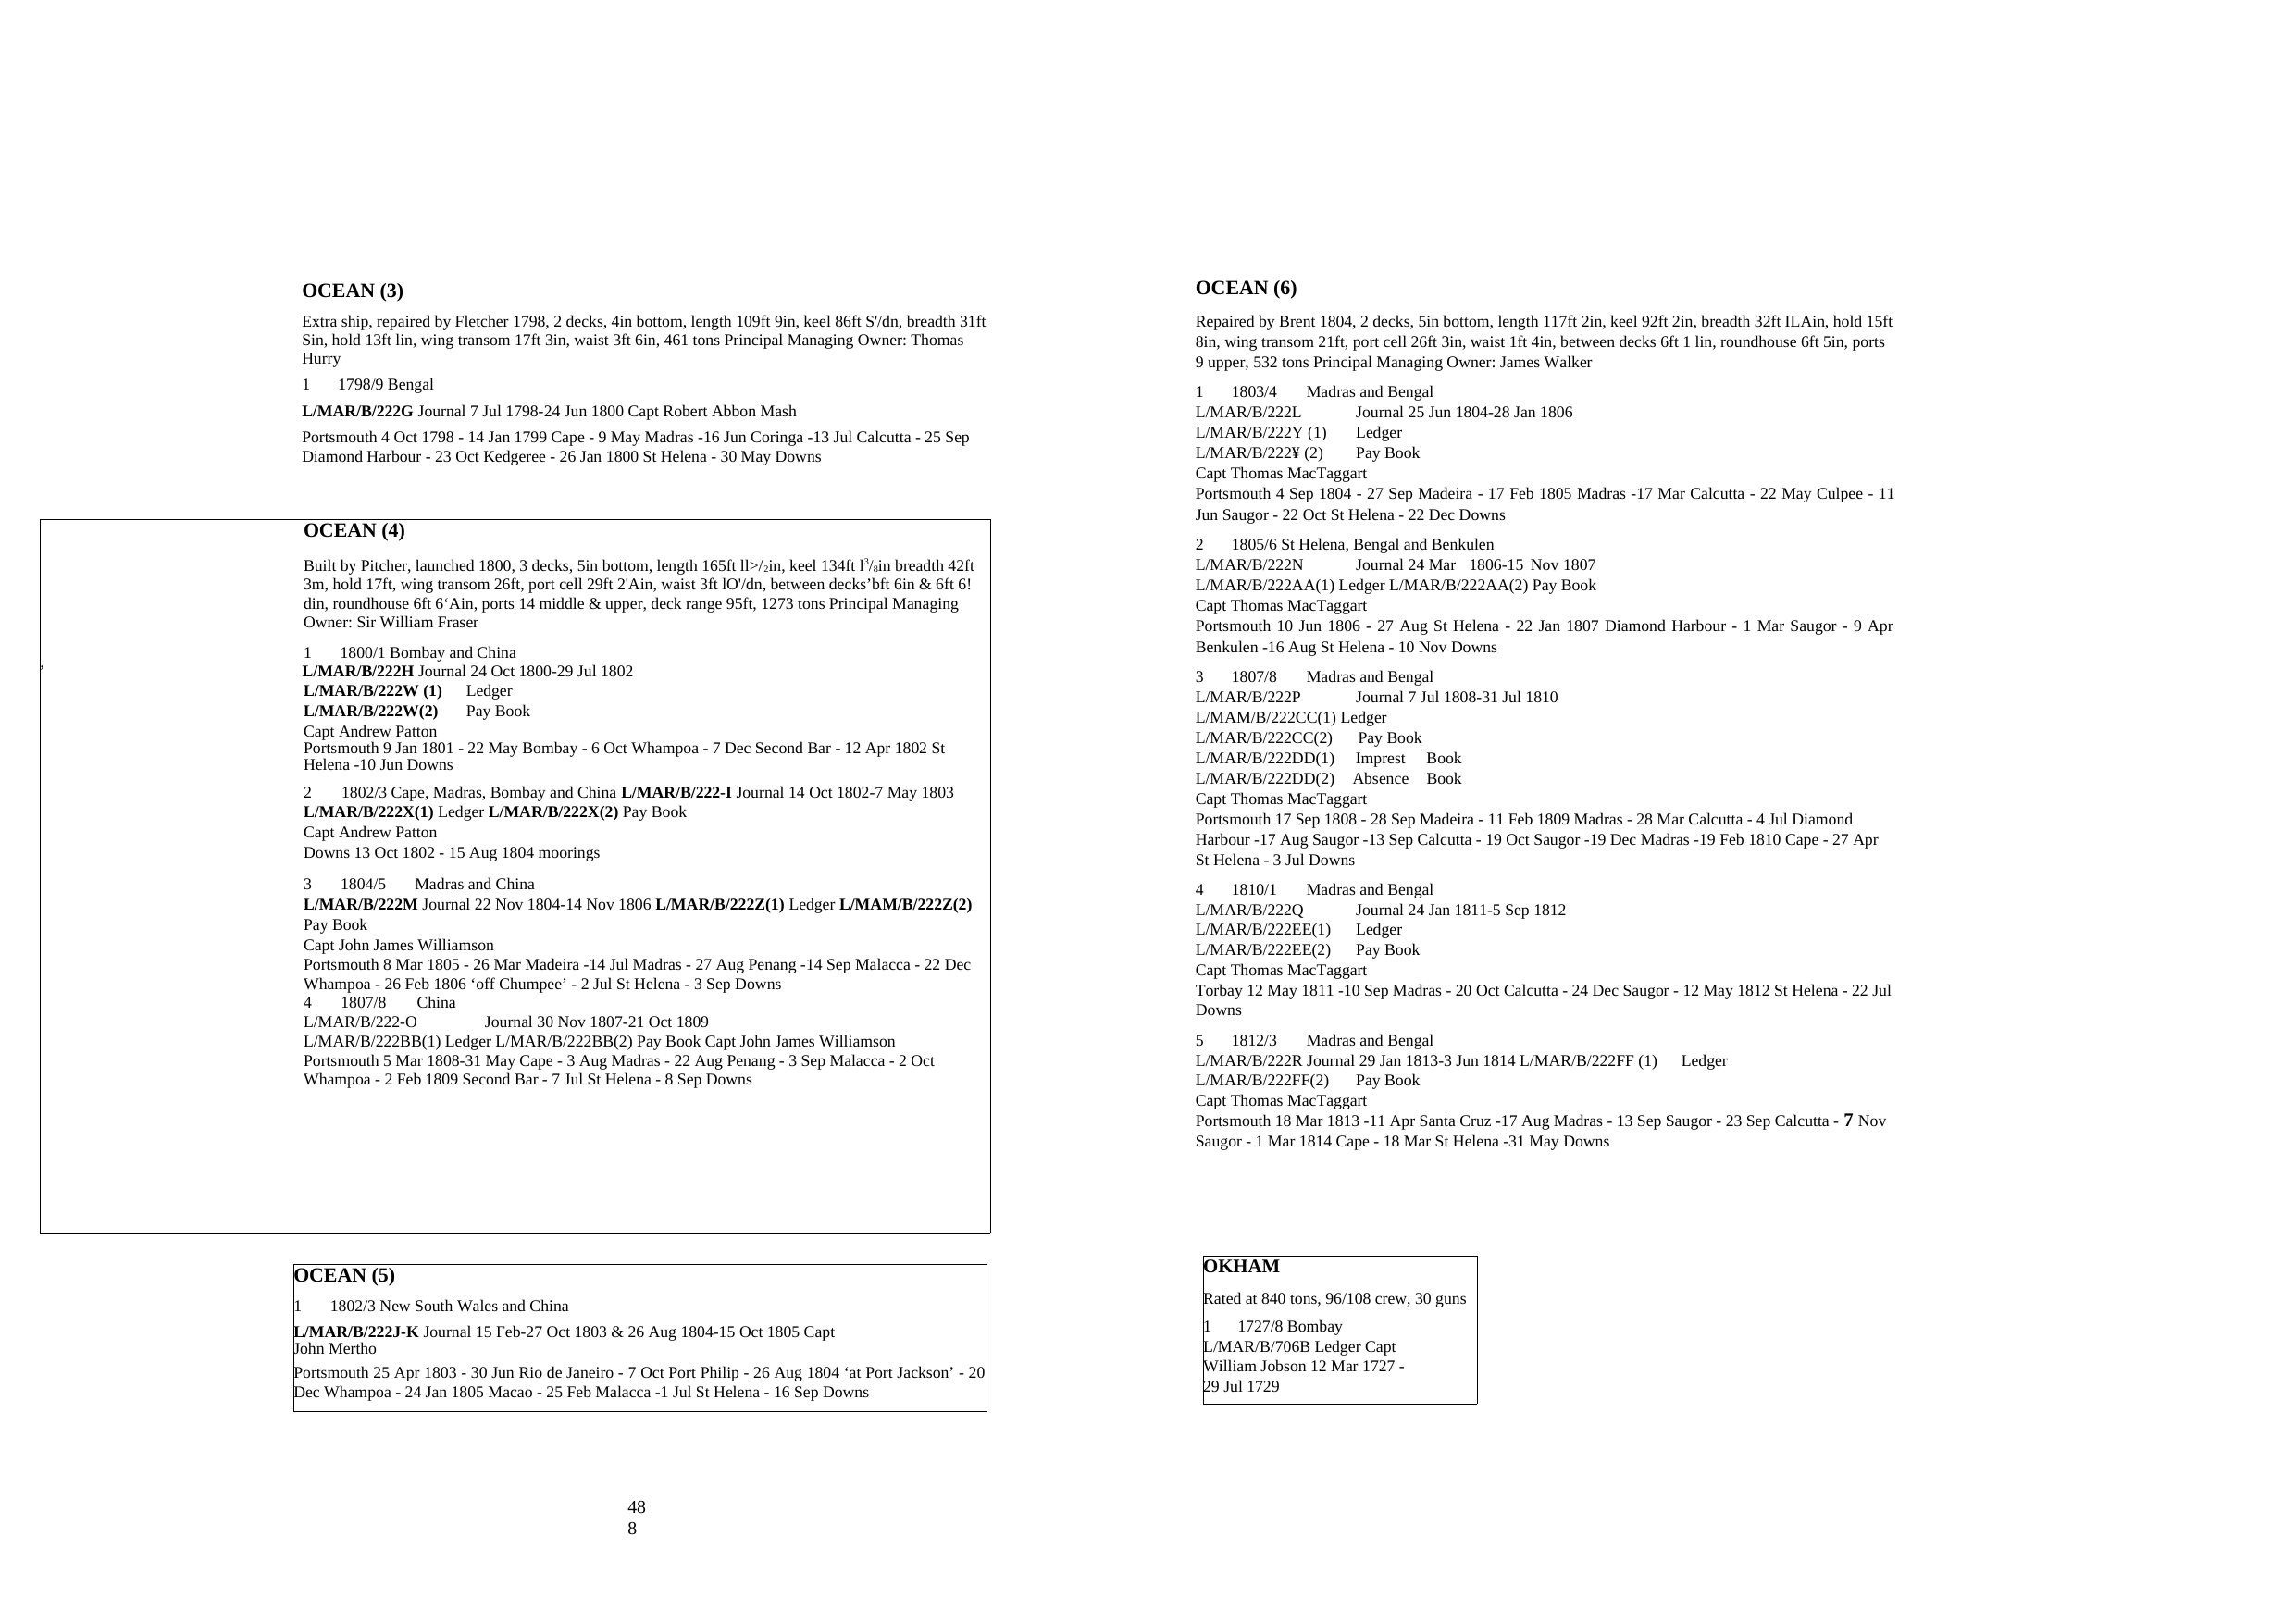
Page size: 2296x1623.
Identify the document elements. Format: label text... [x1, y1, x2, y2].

text L/MAR/B/222N Journal 24 Mar 1806-15 Nov 1807 [1196, 554, 1896, 575]
text L/MAM/B/222CC(1) Ledger [1196, 707, 1896, 727]
text Portsmouth 9 Jan 1801 - 22 May Bombay - 6 Oct Whampoa - 7 Dec Second Bar - 12 Apr 1802 St Helena -10 Jun Downs [304, 741, 990, 774]
text Capt Andrew Patton [304, 721, 990, 741]
text L/MAR/B/706B Ledger Capt William Jobson 12 Mar 1727 - 29 Jul 1729 [1204, 1335, 1415, 1396]
text L/MAR/B/222EE(2) Pay Book [1196, 939, 1896, 960]
list 1812/3 Madras and Bengal [1196, 1029, 1896, 1049]
text Capt John James Williamson [304, 935, 990, 954]
text Portsmouth 10 Jun 1806 - 27 Aug St Helena - 22 Jan 1807 Diamond Harbour - 1 Mar Saugor - 9 Apr Benkulen -16 Aug St Helena - 10 Nov Downs [1196, 615, 1896, 657]
subtitle OCEAN (3) [302, 279, 1002, 302]
text L/MAR/B/222P Journal 7 Jul 1808-31 Jul 1810 [1196, 687, 1896, 707]
text L/MAR/B/222CC(2) Pay Book [1196, 727, 1896, 748]
text L/MAR/B/222R Journal 29 Jan 1813-3 Jun 1814 L/MAR/B/222FF (1) Ledger [1196, 1049, 1896, 1070]
text OCEAN (4) [304, 520, 990, 542]
text Capt Andrew Patton [304, 822, 990, 842]
text Portsmouth 25 Apr 1803 - 30 Jun Rio de Janeiro - 7 Oct Port Philip - 26 Aug 1804 ‘at Port Jackson’ - 20 Dec Whampoa - 24 Jan 1805 Macao - 25 Feb Malacca -1 Jul St Helena - 16 Sep Downs [294, 1362, 987, 1402]
list 1802/3 Cape, Madras, Bombay and China L/MAR/B/222-I Journal 14 Oct 1802-7 May 1803 L/MAR/B/222X(1) Ledger L/MAR/B/222X(2) Pay Book [304, 782, 990, 822]
text OKHAM [1204, 1257, 1477, 1277]
text L/MAR/B/222W(2) Pay Book [304, 700, 990, 721]
text L/MAR/B/222¥ (2) Pay Book [1196, 442, 1896, 463]
list 1807/8 China [304, 994, 990, 1011]
list 1800/1 Bombay and China [304, 644, 990, 663]
list 1802/3 New South Wales and China [294, 1297, 987, 1316]
text L/MAR/B/222DD(1) Imprest Book L/MAR/B/222DD(2) Absence Book Capt Thomas MacTaggart [1196, 748, 1462, 809]
list 1803/4 Madras and Bengal [1196, 381, 1896, 402]
text Portsmouth 18 Mar 1813 -11 Apr Santa Cruz -17 Aug Madras - 13 Sep Saugor - 23 Sep Calcutta - 7 Nov Saugor - 1 Mar 1814 Cape - 18 Mar St Helena -31 May Downs [1196, 1110, 1896, 1151]
text L/MAR/B/222BB(1) Ledger L/MAR/B/222BB(2) Pay Book Capt John James Williamson [304, 1032, 990, 1051]
text Portsmouth 4 Sep 1804 - 27 Sep Madeira - 17 Feb 1805 Madras -17 Mar Calcutta - 22 May Culpee - 11 Jun Saugor - 22 Oct St Helena - 22 Dec Downs [1196, 483, 1896, 525]
text Capt Thomas MacTaggart [1196, 1090, 1896, 1110]
text Capt Thomas MacTaggart [1196, 960, 1896, 980]
text Built by Pitcher, launched 1800, 3 decks, 5in bottom, length 165ft ll>/2in, keel 134ft l3/8in breadth 42ft 3m, hold 17ft, wing transom 26ft, port cell 29ft 2'Ain, waist 3ft lO'/dn, between decks’bft 6in & 6ft 6!din, roundhouse 6ft 6‘Ain, ports 14 middle & upper, deck range 95ft, 1273 tons Principal Managing Owner: Sir William Fraser [304, 556, 990, 632]
text Torbay 12 May 1811 -10 Sep Madras - 20 Oct Calcutta - 24 Dec Saugor - 12 May 1812 St Helena - 22 Jul Downs [1196, 980, 1896, 1020]
text Rated at 840 tons, 96/108 crew, 30 guns [1204, 1289, 1477, 1307]
text L/MAR/B/222W (1) Ledger [304, 680, 990, 700]
text Portsmouth 17 Sep 1808 - 28 Sep Madeira - 11 Feb 1809 Madras - 28 Mar Calcutta - 4 Jul Diamond Harbour -17 Aug Saugor -13 Sep Calcutta - 19 Oct Saugor -19 Dec Madras -19 Feb 1810 Cape - 27 Apr St Helena - 3 Jul Downs [1196, 809, 1896, 869]
text Repaired by Brent 1804, 2 decks, 5in bottom, length 117ft 2in, keel 92ft 2in, breadth 32ft ILAin, hold 15ft 8in, wing transom 21ft, port cell 26ft 3in, waist 1ft 4in, between decks 6ft 1 lin, roundhouse 6ft 5in, ports 9 upper, 532 tons Principal Managing Owner: James Walker [1196, 311, 1896, 372]
text L/MAR/B/222M Journal 22 Nov 1804-14 Nov 1806 L/MAR/B/222Z(1) Ledger L/MAM/B/222Z(2) Pay Book [304, 894, 990, 935]
text Downs 13 Oct 1802 - 15 Aug 1804 moorings [304, 842, 990, 862]
text Capt Thomas MacTaggart [1196, 595, 1896, 615]
text L/MAR/B/222L Journal 25 Jun 1804-28 Jan 1806 [1196, 402, 1896, 422]
list 1804/5 Madras and China [304, 873, 990, 894]
text L/MAR/B/222J-K Journal 15 Feb-27 Oct 1803 & 26 Aug 1804-15 Oct 1805 Capt John Mertho [294, 1325, 850, 1357]
list 1805/6 St Helena, Bengal and Benkulen [1196, 534, 1896, 554]
text Extra ship, repaired by Fletcher 1798, 2 decks, 4in bottom, length 109ft 9in, keel 86ft S'/dn, breadth 31ft Sin, hold 13ft lin, wing transom 17ft 3in, waist 3ft 6in, 461 tons Principal Managing Owner: Thomas Hurry [302, 313, 1002, 368]
subtitle OCEAN (6) [1196, 277, 1896, 299]
text L/MAR/B/222EE(1) Ledger [1196, 919, 1896, 939]
list 1798/9 Bengal [302, 376, 1002, 394]
subtitle OCEAN (5) [294, 1265, 987, 1286]
text L/MAR/B/222AA(1) Ledger L/MAR/B/222AA(2) Pay Book [1196, 575, 1896, 595]
text Portsmouth 8 Mar 1805 - 26 Mar Madeira -14 Jul Madras - 27 Aug Penang -14 Sep Malacca - 22 Dec Whampoa - 26 Feb 1806 ‘off Chumpee’ - 2 Jul St Helena - 3 Sep Downs [304, 954, 990, 994]
text 1 1727/8 Bombay [1204, 1316, 1477, 1335]
text L/MAR/B/222G Journal 7 Jul 1798-24 Jun 1800 Capt Robert Abbon Mash [302, 402, 1002, 420]
text Portsmouth 4 Oct 1798 - 14 Jan 1799 Cape - 9 May Madras -16 Jun Coringa -13 Jul Calcutta - 25 Sep Diamond Harbour - 23 Oct Kedgeree - 26 Jan 1800 St Helena - 30 May Downs [302, 427, 1002, 465]
text L/MAR/B/222Q Journal 24 Jan 1811-5 Sep 1812 [1196, 899, 1896, 919]
text L/MAR/B/222Y (1) Ledger [1196, 422, 1896, 442]
text Portsmouth 5 Mar 1808-31 May Cape - 3 Aug Madras - 22 Aug Penang - 3 Sep Malacca - 2 Oct Whampoa - 2 Feb 1809 Second Bar - 7 Jul St Helena - 8 Sep Downs [304, 1051, 990, 1088]
list 1810/1 Madras and Bengal [1196, 879, 1896, 899]
list 1807/8 Madras and Bengal [1196, 666, 1896, 687]
text ’ L/MAR/B/222H Journal 24 Oct 1800-29 Jul 1802 [41, 663, 990, 680]
text L/MAR/B/222FF(2) Pay Book [1196, 1070, 1896, 1090]
text L/MAR/B/222-O Journal 30 Nov 1807-21 Oct 1809 [304, 1011, 990, 1032]
text Capt Thomas MacTaggart [1196, 463, 1896, 483]
